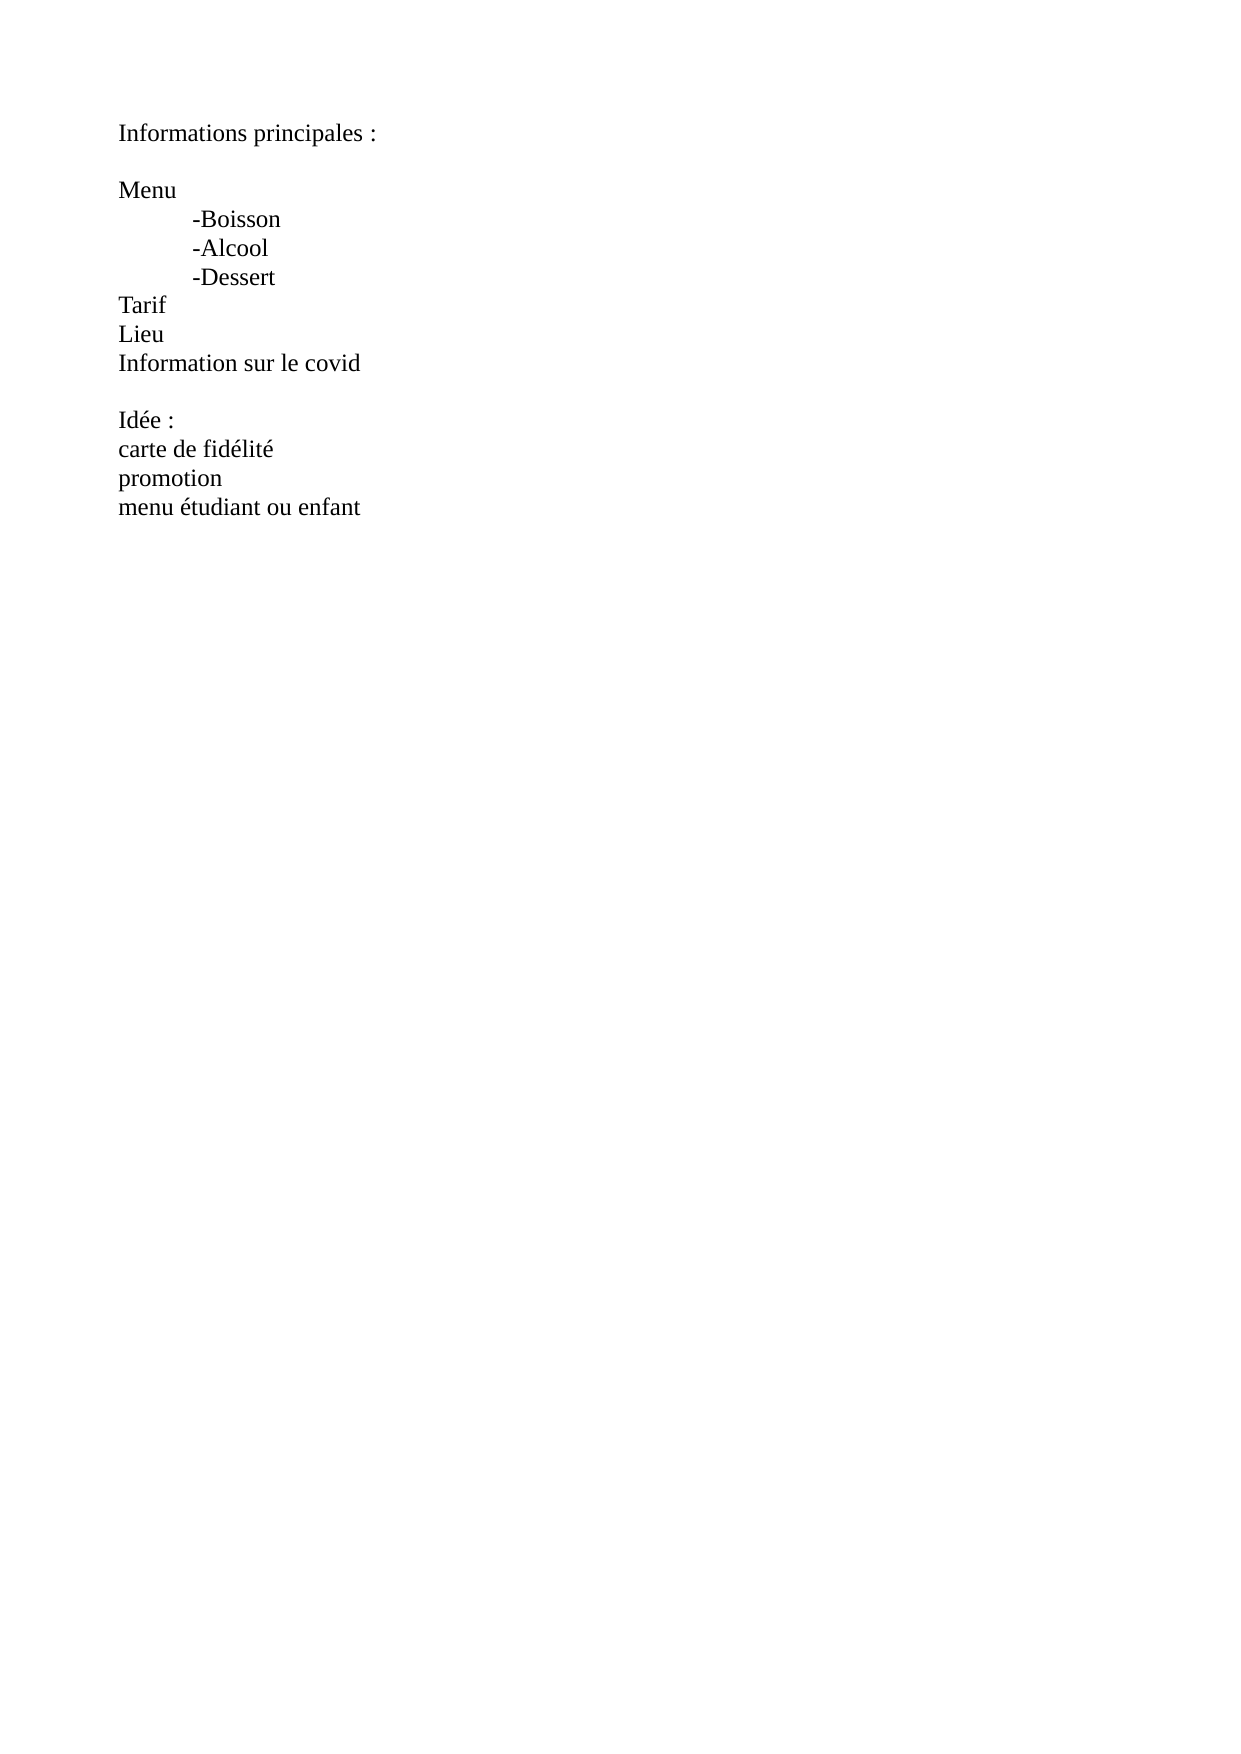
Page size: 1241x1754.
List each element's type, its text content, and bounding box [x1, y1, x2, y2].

text carte de fidélité [118, 434, 1122, 463]
text Lieu [118, 319, 1122, 348]
text promotion [118, 463, 1122, 492]
text -Boisson [118, 204, 1122, 233]
text Menu [118, 176, 1122, 204]
text Idée : [118, 406, 1122, 434]
text Tarif [118, 291, 1122, 319]
text -Dessert [118, 262, 1122, 291]
text -Alcool [118, 233, 1122, 262]
text menu étudiant ou enfant [118, 492, 1122, 521]
text Information sur le covid [118, 348, 1122, 377]
text Informations principales : [118, 118, 1122, 147]
